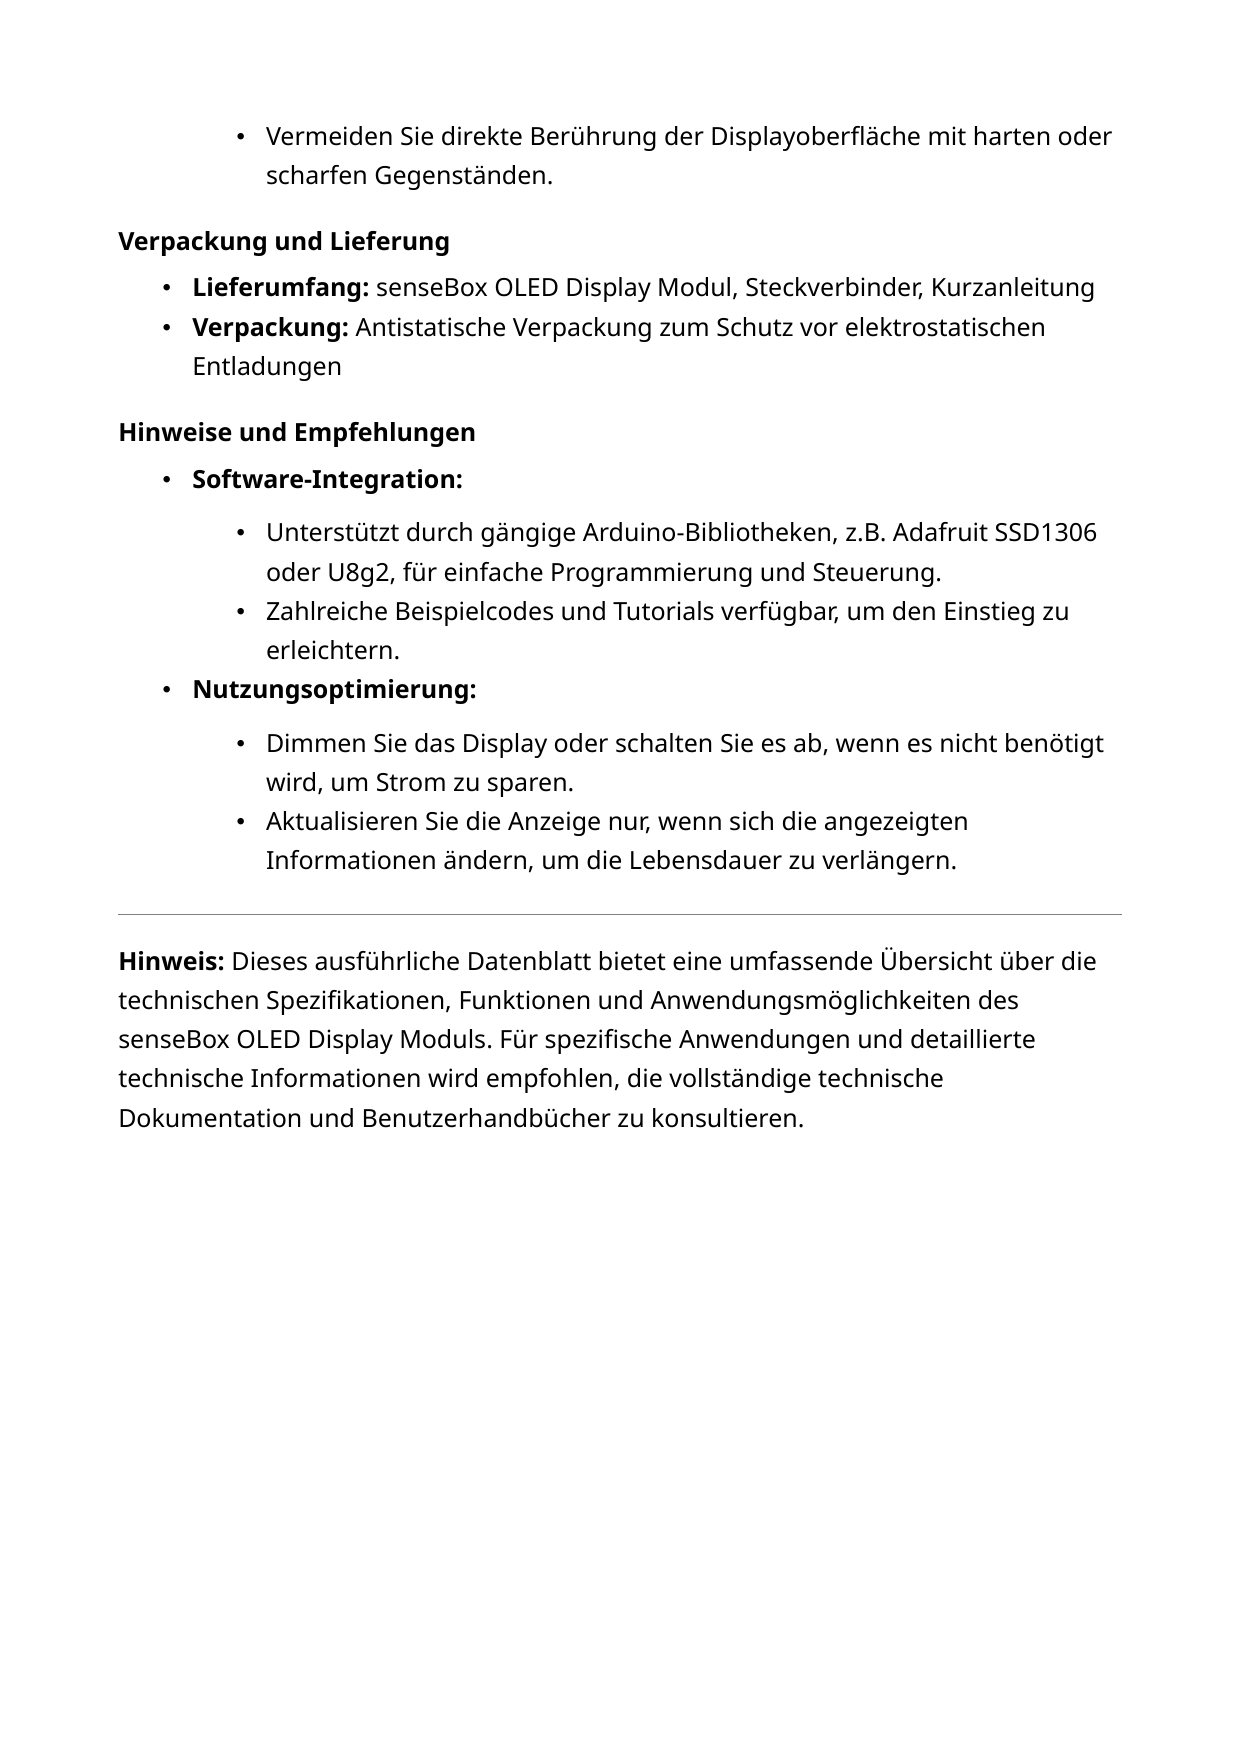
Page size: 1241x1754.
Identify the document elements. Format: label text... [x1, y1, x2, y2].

list Verpackung: Antistatische Verpackung zum Schutz vor elektrostatischen Entladungen [162, 309, 1122, 382]
list Dimmen Sie das Display oder schalten Sie es ab, wenn es nicht benötigt wird, um Strom zu sparen. [236, 725, 1122, 799]
list Zahlreiche Beispielcodes und Tutorials verfügbar, um den Einstieg zu erleichtern. [236, 593, 1122, 667]
subtitle Verpackung und Lieferung [118, 223, 1122, 258]
list Vermeiden Sie direkte Berührung der Displayoberfläche mit harten oder scharfen Gegenständen. [236, 118, 1122, 191]
list Aktualisieren Sie die Anzeige nur, wenn sich die angezeigten Informationen ändern, um die Lebensdauer zu verlängern. [236, 804, 1122, 877]
list Lieferumfang: senseBox OLED Display Modul, Steckverbinder, Kurzanleitung [162, 270, 1122, 304]
subtitle Hinweise und Empfehlungen [118, 415, 1122, 449]
text Hinweis: Dieses ausführliche Datenblatt bietet eine umfassende Übersicht über die technischen Spezifikationen, Funktionen und Anwendungsmöglichkeiten des senseBox OLED Display Moduls. Für spezifische Anwendungen und detaillierte technische Informationen wird empfohlen, die vollständige technische Dokumentation und Benutzerhandbücher zu konsultieren. [118, 944, 1122, 1134]
list Unterstützt durch gängige Arduino-Bibliotheken, z.B. Adafruit SSD1306 oder U8g2, für einfache Programmierung und Steuerung. [236, 515, 1122, 588]
list Software-Integration: [162, 461, 1122, 495]
list Nutzungsoptimierung: [162, 672, 1122, 706]
